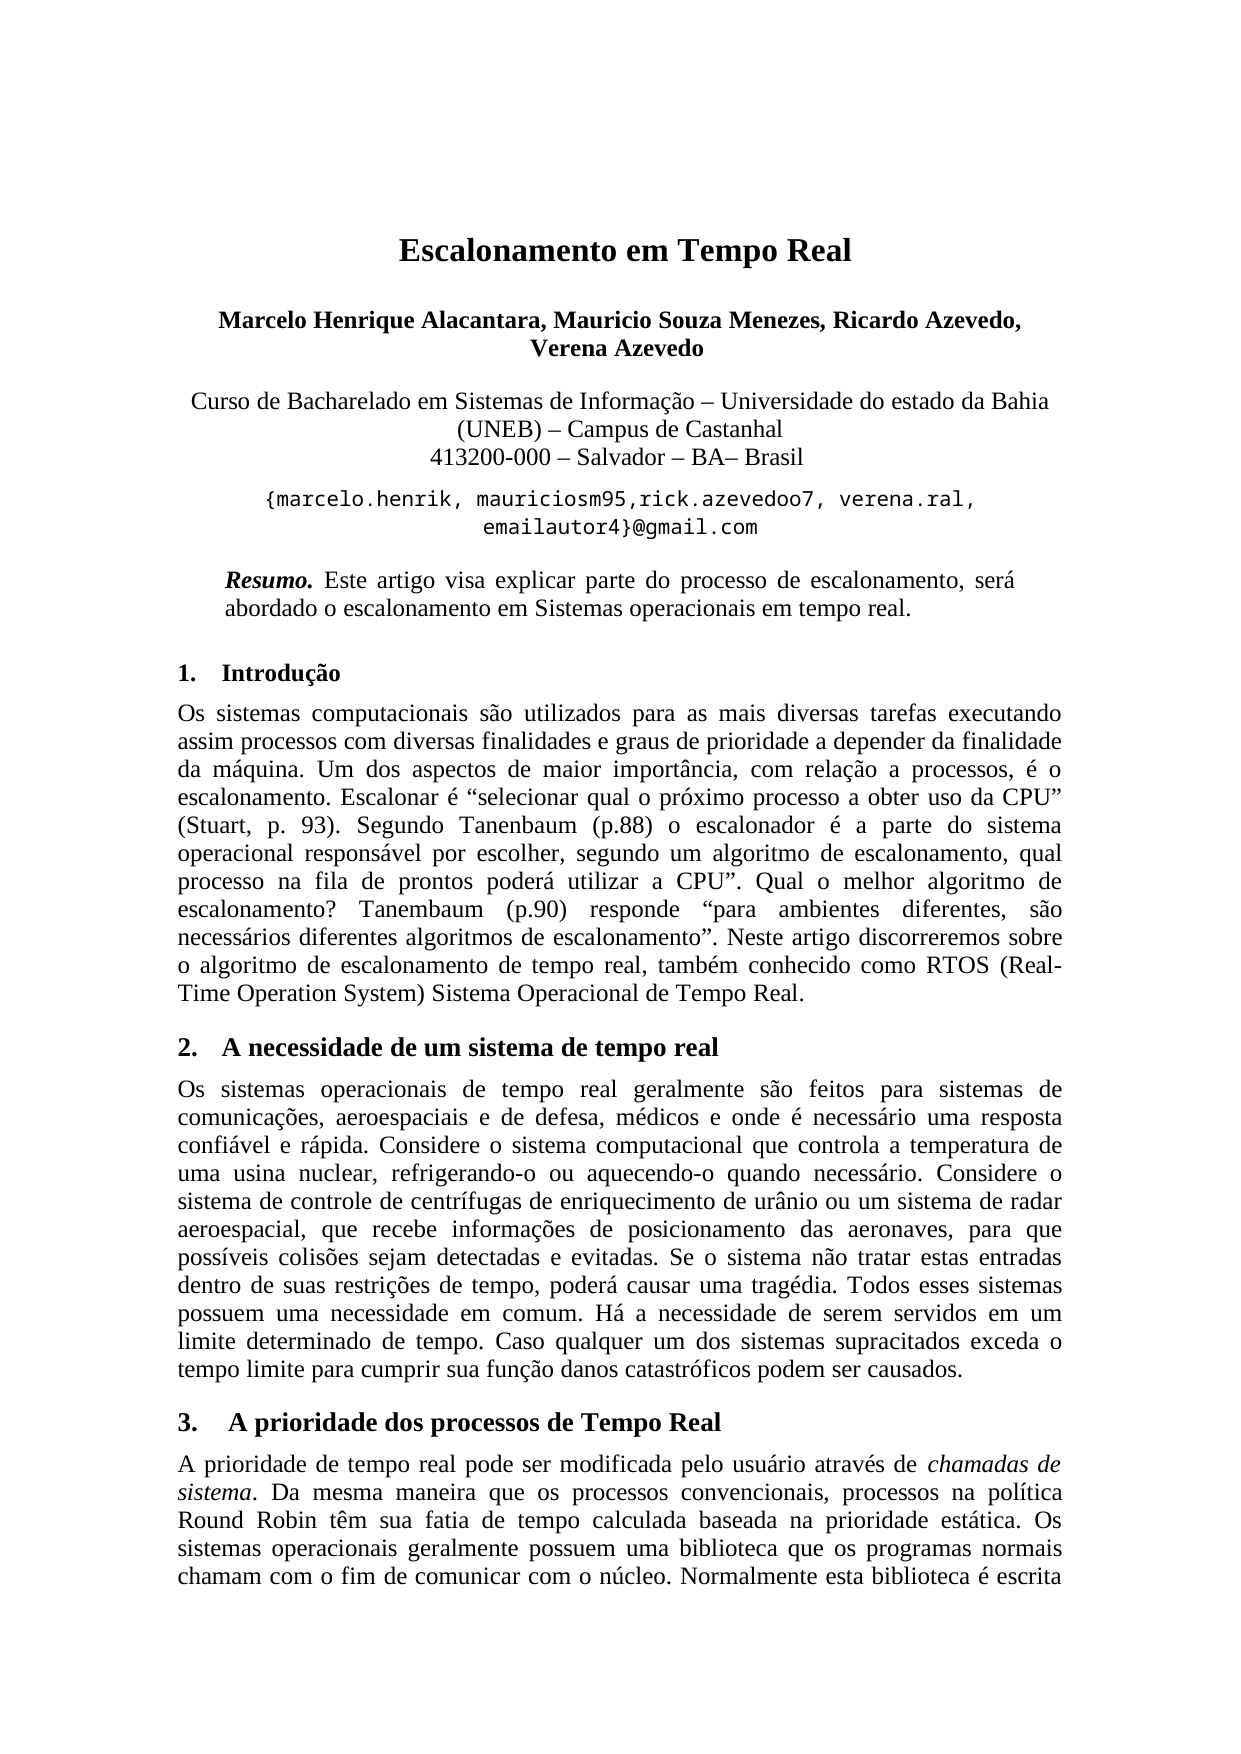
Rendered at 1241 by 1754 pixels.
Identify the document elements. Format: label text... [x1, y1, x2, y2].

text Resumo. Este artigo visa explicar parte do processo de escalonamento, será abordado o escalonamento em Sistemas operacionais em tempo real. [224, 566, 1016, 622]
title A necessidade de um sistema de tempo real [177, 1032, 1063, 1062]
subtitle Escalonamento em Tempo Real [177, 232, 1063, 269]
title Introdução [177, 659, 1063, 687]
title A prioridade dos processos de Tempo Real [177, 1408, 1063, 1438]
text {marcelo.henrik, mauriciosm95,rick.azevedoo7, verena.ral, emailautor4}@gmail.com [177, 484, 1063, 541]
text Marcelo Henrique Alacantara, Mauricio Souza Menezes, Ricardo Azevedo, Verena Azevedo [177, 306, 1063, 362]
text Os sistemas operacionais de tempo real geralmente são feitos para sistemas de comunicações, aeroespaciais e de defesa, médicos e onde é necessário uma resposta confiável e rápida. Considere o sistema computacional que controla a temperatura de uma usina nuclear, refrigerando-o ou aquecendo-o quando necessário. Considere o sistema de controle de centrífugas de enriquecimento de urânio ou um sistema de radar aeroespacial, que recebe informações de posicionamento das aeronaves, para que possíveis colisões sejam detectadas e evitadas. Se o sistema não tratar estas entradas dentro de suas restrições de tempo, poderá causar uma tragédia. Todos esses sistemas possuem uma necessidade em comum. Há a necessidade de serem servidos em um limite determinado de tempo. Caso qualquer um dos sistemas supracitados exceda o tempo limite para cumprir sua função danos catastróficos podem ser causados. [177, 1074, 1063, 1383]
text A prioridade de tempo real pode ser modificada pelo usuário através de chamadas de sistema. Da mesma maneira que os processos convencionais, processos na política Round Robin têm sua fatia de tempo calculada baseada na prioridade estática. Os sistemas operacionais geralmente possuem uma biblioteca que os programas normais chamam com o fim de comunicar com o núcleo. Normalmente esta biblioteca é escrita [177, 1450, 1063, 1590]
text Curso de Bacharelado em Sistemas de Informação – Universidade do estado da Bahia (UNEB) – Campus de Castanhal 413200-000 – Salvador – BA– Brasil [177, 387, 1063, 471]
text Os sistemas computacionais são utilizados para as mais diversas tarefas executando assim processos com diversas finalidades e graus de prioridade a depender da finalidade da máquina. Um dos aspectos de maior importância, com relação a processos, é o escalonamento. Escalonar é “selecionar qual o próximo processo a obter uso da CPU” (Stuart, p. 93). Segundo Tanenbaum (p.88) o escalonador é a parte do sistema operacional responsável por escolher, segundo um algoritmo de escalonamento, qual processo na fila de prontos poderá utilizar a CPU”. Qual o melhor algoritmo de escalonamento? Tanembaum (p.90) responde “para ambientes diferentes, são necessários diferentes algoritmos de escalonamento”. Neste artigo discorreremos sobre o algoritmo de escalonamento de tempo real, também conhecido como RTOS (Real-Time Operation System) Sistema Operacional de Tempo Real. [177, 699, 1063, 1007]
